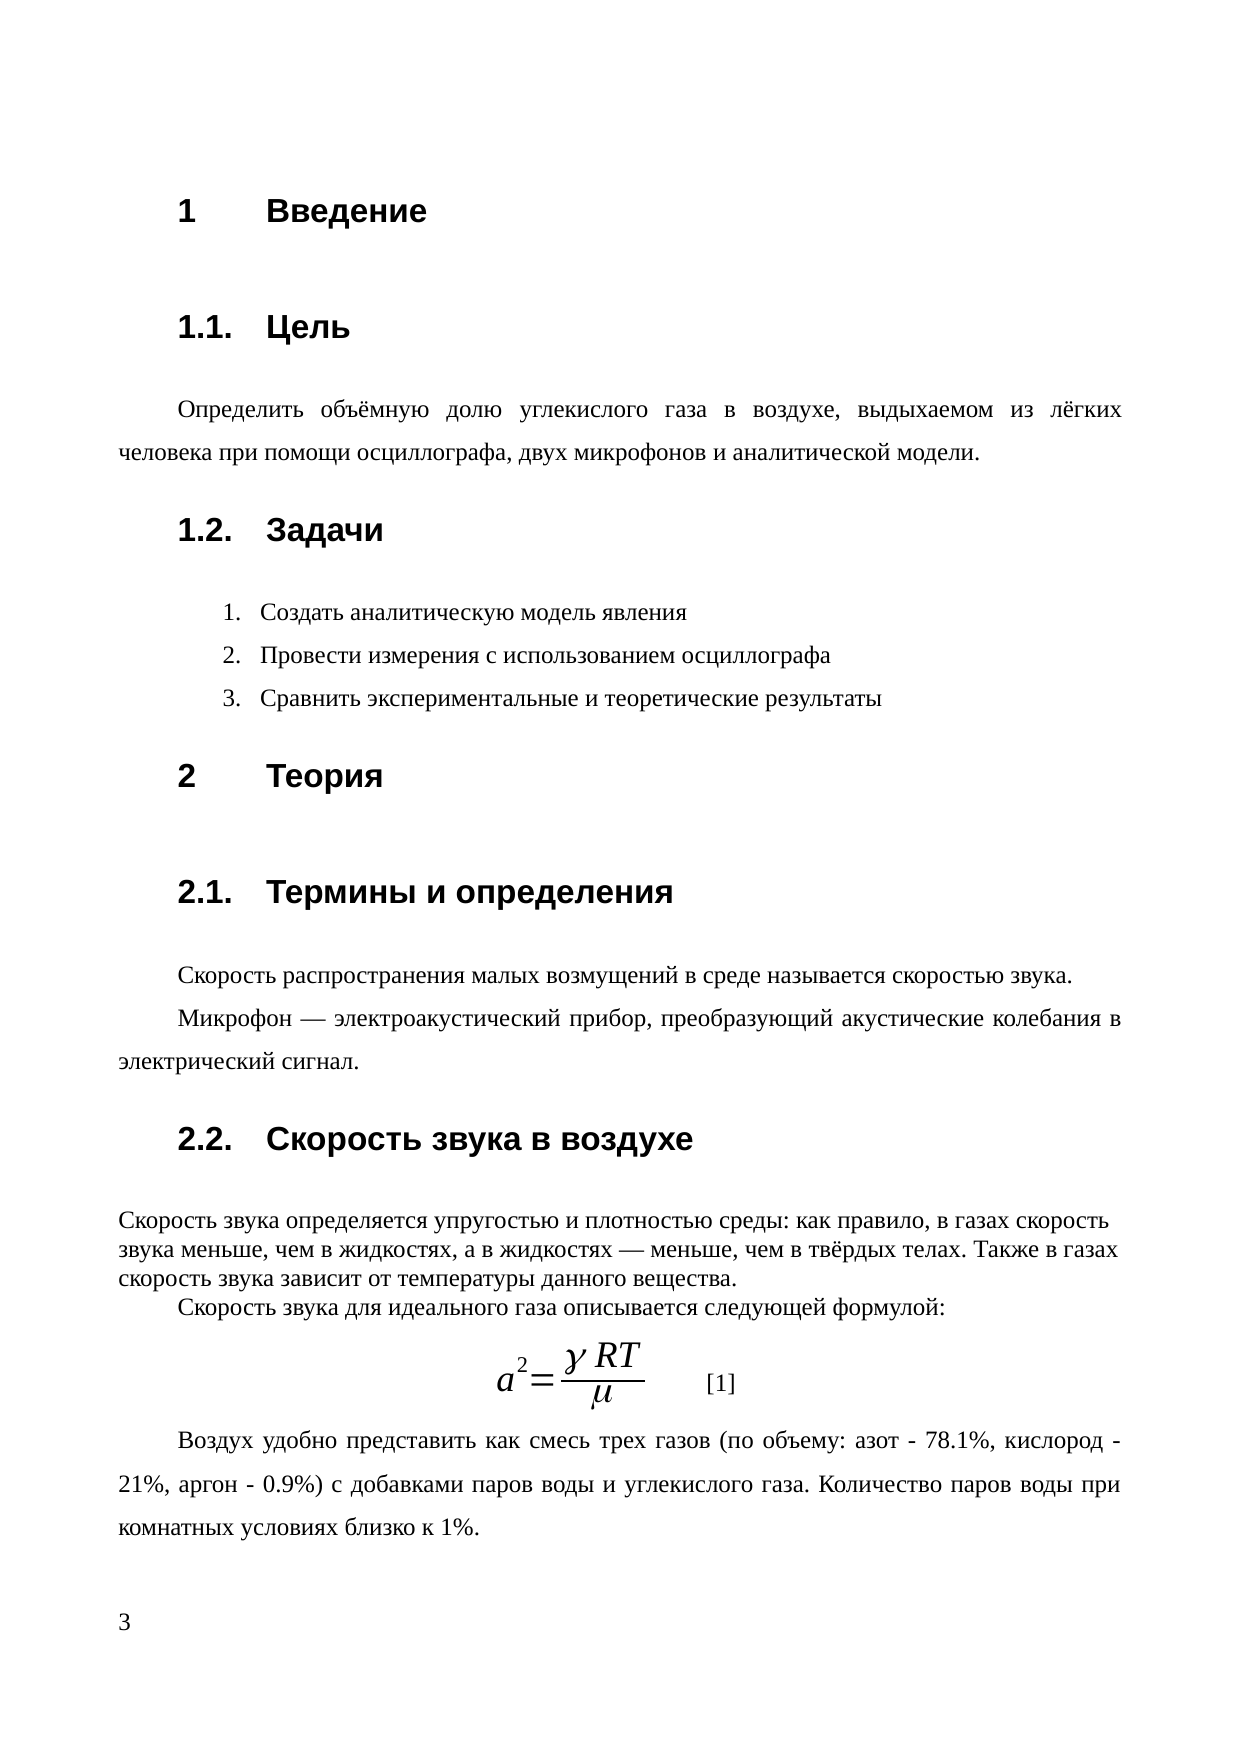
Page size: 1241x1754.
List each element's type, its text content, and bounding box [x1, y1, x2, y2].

text Воздух удобно представить как смесь трех газов (по объему: азот - 78.1%, кислород - 21%, аргон - 0.9%) с добавками паров воды и углекислого газа. Количество паров воды при комнатных условиях близко к 1%. [118, 1426, 1122, 1541]
subtitle Термины и определения [118, 873, 1122, 911]
text Скорость звука определяется упругостью и плотностью среды: как правило, в газах скорость звука меньше, чем в жидкостях, а в жидкостях — меньше, чем в твёрдых телах. Также в газах скорость звука зависит от температуры данного вещества. [118, 1206, 1122, 1292]
text Скорость распространения малых возмущений в среде называется скоростью звука. [118, 960, 1122, 988]
list Сравнить экспериментальные и теоретические результаты [222, 683, 1122, 712]
subtitle Цель [118, 307, 1122, 346]
subtitle Скорость звука в воздухе [118, 1118, 1122, 1157]
text [1] [118, 1335, 1122, 1411]
text Скорость звука для идеального газа описывается следующей формулой: [118, 1292, 1122, 1321]
text Определить объёмную долю углекислого газа в воздухе, выдыхаемом из лёгких человека при помощи осциллографа, двух микрофонов и аналитической модели. [118, 394, 1122, 466]
list Создать аналитическую модель явления [222, 597, 1122, 626]
subtitle Введение [118, 191, 1122, 229]
text Микрофон — электроакустический прибор, преобразующий акустические колебания в электрический сигнал. [118, 1003, 1122, 1075]
subtitle Задачи [118, 510, 1122, 548]
subtitle Теория [118, 756, 1122, 794]
list Провести измерения с использованием осциллографа [222, 640, 1122, 669]
